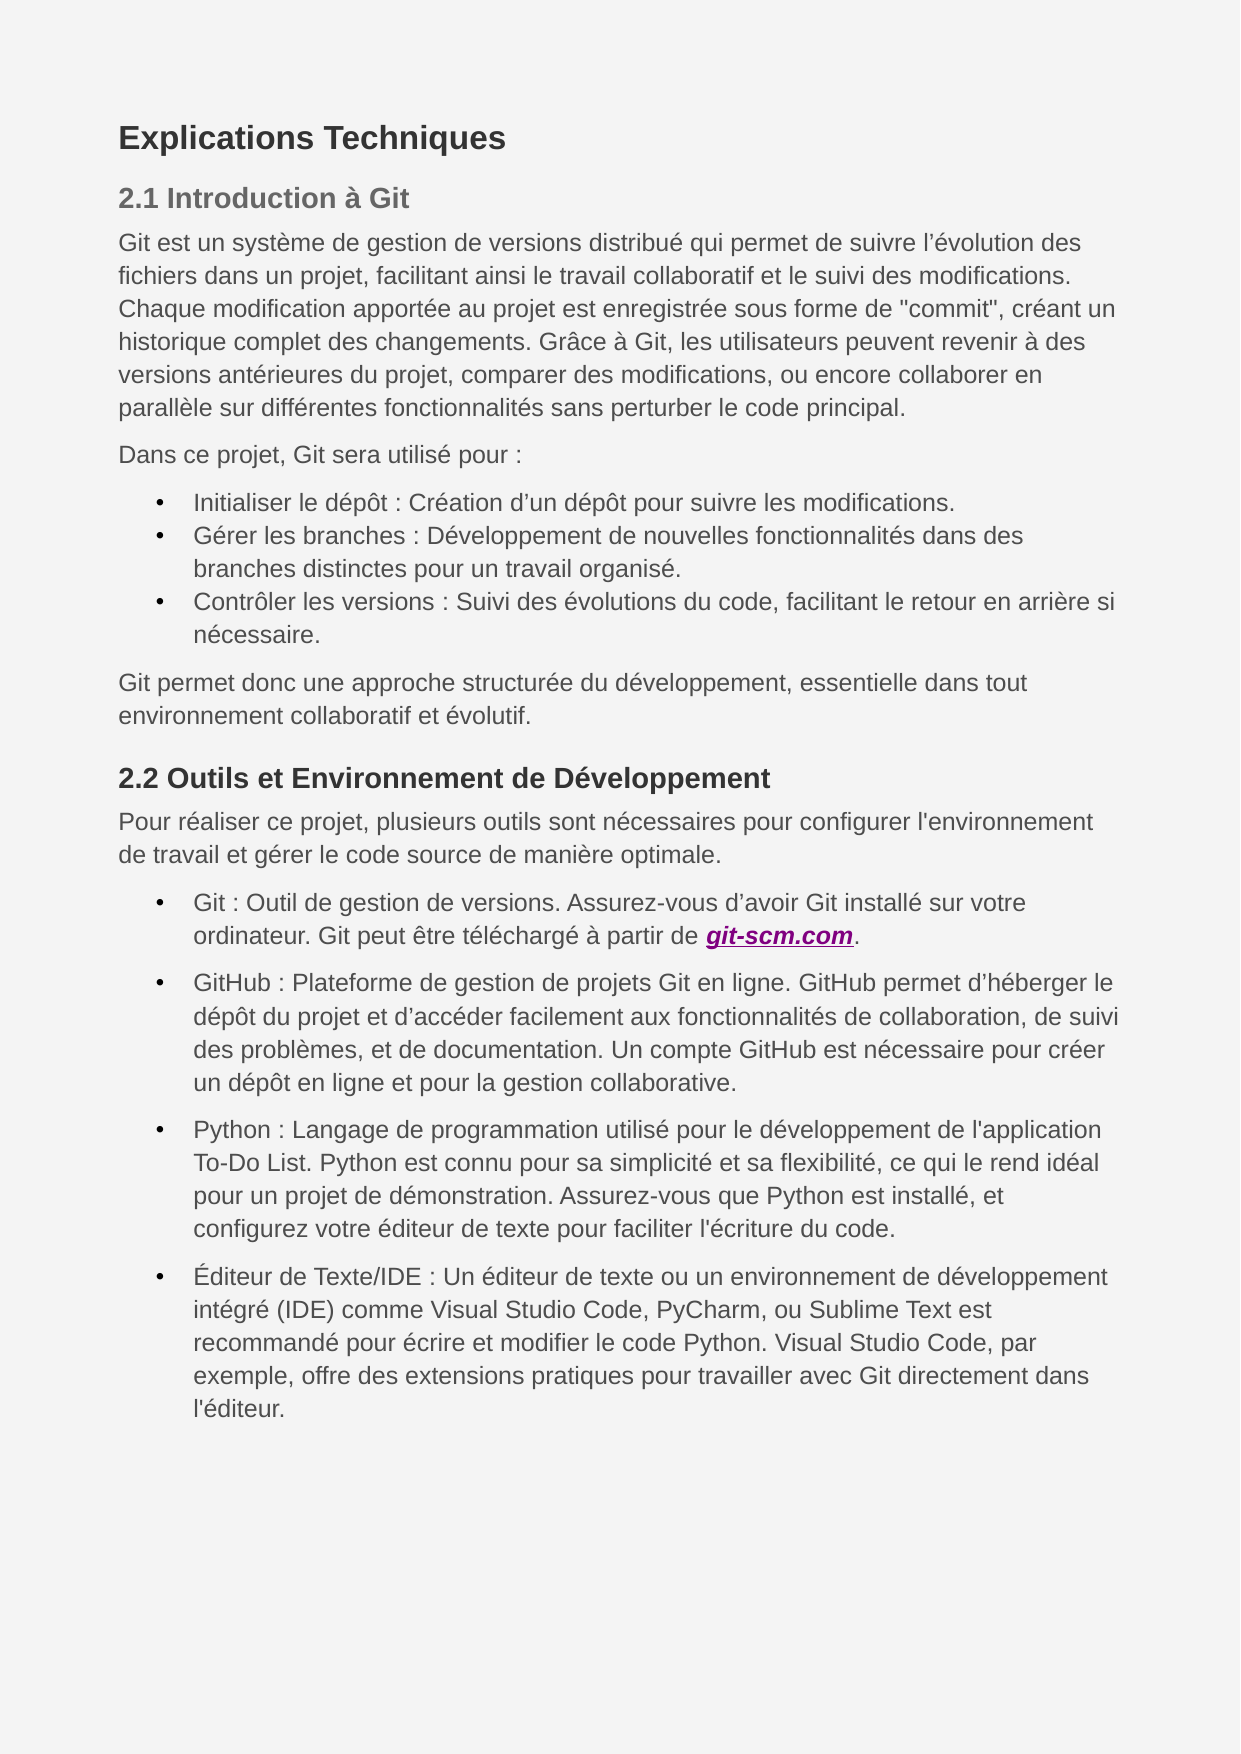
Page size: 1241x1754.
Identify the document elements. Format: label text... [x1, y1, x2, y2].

subtitle Explications Techniques [118, 118, 1122, 157]
list GitHub : Plateforme de gestion de projets Git en ligne. GitHub permet d’héberger le dépôt du projet et d’accéder facilement aux fonctionnalités de collaboration, de suivi des problèmes, et de documentation. Un compte GitHub est nécessaire pour créer un dépôt en ligne et pour la gestion collaborative. [156, 968, 1122, 1096]
subtitle 2.2 Outils et Environnement de Développement [118, 761, 1122, 794]
subtitle 2.1 Introduction à Git [118, 182, 1122, 215]
text Dans ce projet, Git sera utilisé pour : [118, 440, 1122, 469]
text Git est un système de gestion de versions distribué qui permet de suivre l’évolution des fichiers dans un projet, facilitant ainsi le travail collaboratif et le suivi des modifications. Chaque modification apportée au projet est enregistrée sous forme de "commit", créant un historique complet des changements. Grâce à Git, les utilisateurs peuvent revenir à des versions antérieures du projet, comparer des modifications, ou encore collaborer en parallèle sur différentes fonctionnalités sans perturber le code principal. [118, 228, 1122, 421]
text Pour réaliser ce projet, plusieurs outils sont nécessaires pour configurer l'environnement de travail et gérer le code source de manière optimale. [118, 807, 1122, 869]
text Git permet donc une approche structurée du développement, essentielle dans tout environnement collaboratif et évolutif. [118, 668, 1122, 730]
list Gérer les branches : Développement de nouvelles fonctionnalités dans des branches distinctes pour un travail organisé. [156, 521, 1122, 583]
list Contrôler les versions : Suivi des évolutions du code, facilitant le retour en arrière si nécessaire. [156, 587, 1122, 649]
list Git : Outil de gestion de versions. Assurez-vous d’avoir Git installé sur votre ordinateur. Git peut être téléchargé à partir de git-scm.com. [156, 888, 1122, 949]
list Python : Langage de programmation utilisé pour le développement de l'application To-Do List. Python est connu pour sa simplicité et sa flexibilité, ce qui le rend idéal pour un projet de démonstration. Assurez-vous que Python est installé, et configurez votre éditeur de texte pour faciliter l'écriture du code. [156, 1115, 1122, 1243]
list Initialiser le dépôt : Création d’un dépôt pour suivre les modifications. [156, 488, 1122, 517]
list Éditeur de Texte/IDE : Un éditeur de texte ou un environnement de développement intégré (IDE) comme Visual Studio Code, PyCharm, ou Sublime Text est recommandé pour écrire et modifier le code Python. Visual Studio Code, par exemple, offre des extensions pratiques pour travailler avec Git directement dans l'éditeur. [156, 1262, 1122, 1423]
